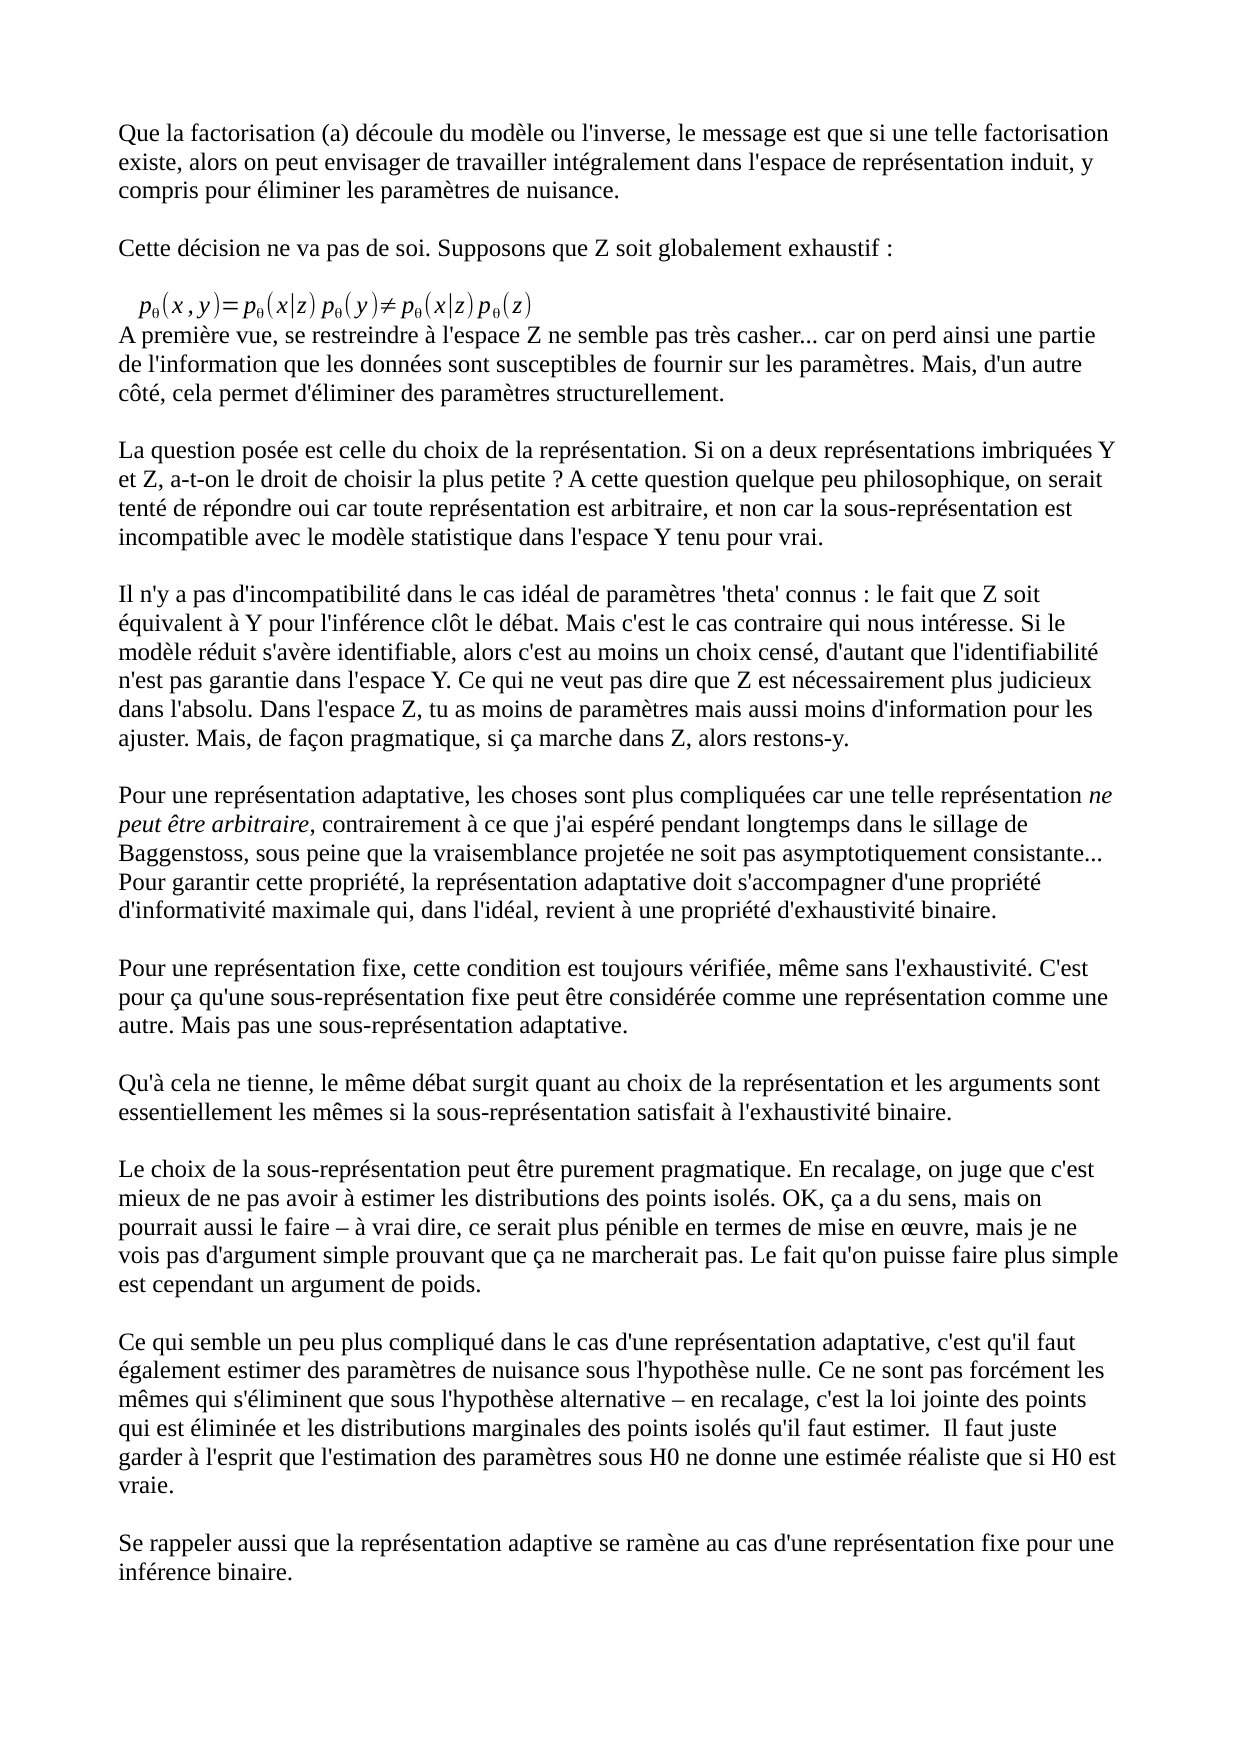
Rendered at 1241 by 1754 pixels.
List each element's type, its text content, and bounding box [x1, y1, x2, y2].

text Pour une représentation fixe, cette condition est toujours vérifiée, même sans l'exhaustivité. C'est pour ça qu'une sous-représentation fixe peut être considérée comme une représentation comme une autre. Mais pas une sous-représentation adaptative. [118, 953, 1122, 1039]
text Qu'à cela ne tienne, le même débat surgit quant au choix de la représentation et les arguments sont essentiellement les mêmes si la sous-représentation satisfait à l'exhaustivité binaire. [118, 1068, 1122, 1126]
text Pour une représentation adaptative, les choses sont plus compliquées car une telle représentation ne peut être arbitraire, contrairement à ce que j'ai espéré pendant longtemps dans le sillage de Baggenstoss, sous peine que la vraisemblance projetée ne soit pas asymptotiquement consistante... Pour garantir cette propriété, la représentation adaptative doit s'accompagner d'une propriété d'informativité maximale qui, dans l'idéal, revient à une propriété d'exhaustivité binaire. [118, 781, 1122, 924]
text La question posée est celle du choix de la représentation. Si on a deux représentations imbriquées Y et Z, a-t-on le droit de choisir la plus petite ? A cette question quelque peu philosophique, on serait tenté de répondre oui car toute représentation est arbitraire, et non car la sous-représentation est incompatible avec le modèle statistique dans l'espace Y tenu pour vrai. [118, 436, 1122, 551]
text Que la factorisation (a) découle du modèle ou l'inverse, le message est que si une telle factorisation existe, alors on peut envisager de travailler intégralement dans l'espace de représentation induit, y compris pour éliminer les paramètres de nuisance. [118, 118, 1122, 204]
text Cette décision ne va pas de soi. Supposons que Z soit globalement exhaustif : [118, 233, 1122, 262]
text Il n'y a pas d'incompatibilité dans le cas idéal de paramètres 'theta' connus : le fait que Z soit équivalent à Y pour l'inférence clôt le débat. Mais c'est le cas contraire qui nous intéresse. Si le modèle réduit s'avère identifiable, alors c'est au moins un choix censé, d'autant que l'identifiabilité n'est pas garantie dans l'espace Y. Ce qui ne veut pas dire que Z est nécessairement plus judicieux dans l'absolu. Dans l'espace Z, tu as moins de paramètres mais aussi moins d'information pour les ajuster. Mais, de façon pragmatique, si ça marche dans Z, alors restons-y. [118, 579, 1122, 752]
text A première vue, se restreindre à l'espace Z ne semble pas très casher... car on perd ainsi une partie de l'information que les données sont susceptibles de fournir sur les paramètres. Mais, d'un autre côté, cela permet d'éliminer des paramètres structurellement. [118, 321, 1122, 407]
text Le choix de la sous-représentation peut être purement pragmatique. En recalage, on juge que c'est mieux de ne pas avoir à estimer les distributions des points isolés. OK, ça a du sens, mais on pourrait aussi le faire – à vrai dire, ce serait plus pénible en termes de mise en œuvre, mais je ne vois pas d'argument simple prouvant que ça ne marcherait pas. Le fait qu'on puisse faire plus simple est cependant un argument de poids. [118, 1154, 1122, 1298]
text Se rappeler aussi que la représentation adaptive se ramène au cas d'une représentation fixe pour une inférence binaire. [118, 1528, 1122, 1586]
text Ce qui semble un peu plus compliqué dans le cas d'une représentation adaptative, c'est qu'il faut également estimer des paramètres de nuisance sous l'hypothèse nulle. Ce ne sont pas forcément les mêmes qui s'éliminent que sous l'hypothèse alternative – en recalage, c'est la loi jointe des points qui est éliminée et les distributions marginales des points isolés qu'il faut estimer. Il faut juste garder à l'esprit que l'estimation des paramètres sous H0 ne donne une estimée réaliste que si H0 est vraie. [118, 1327, 1122, 1499]
